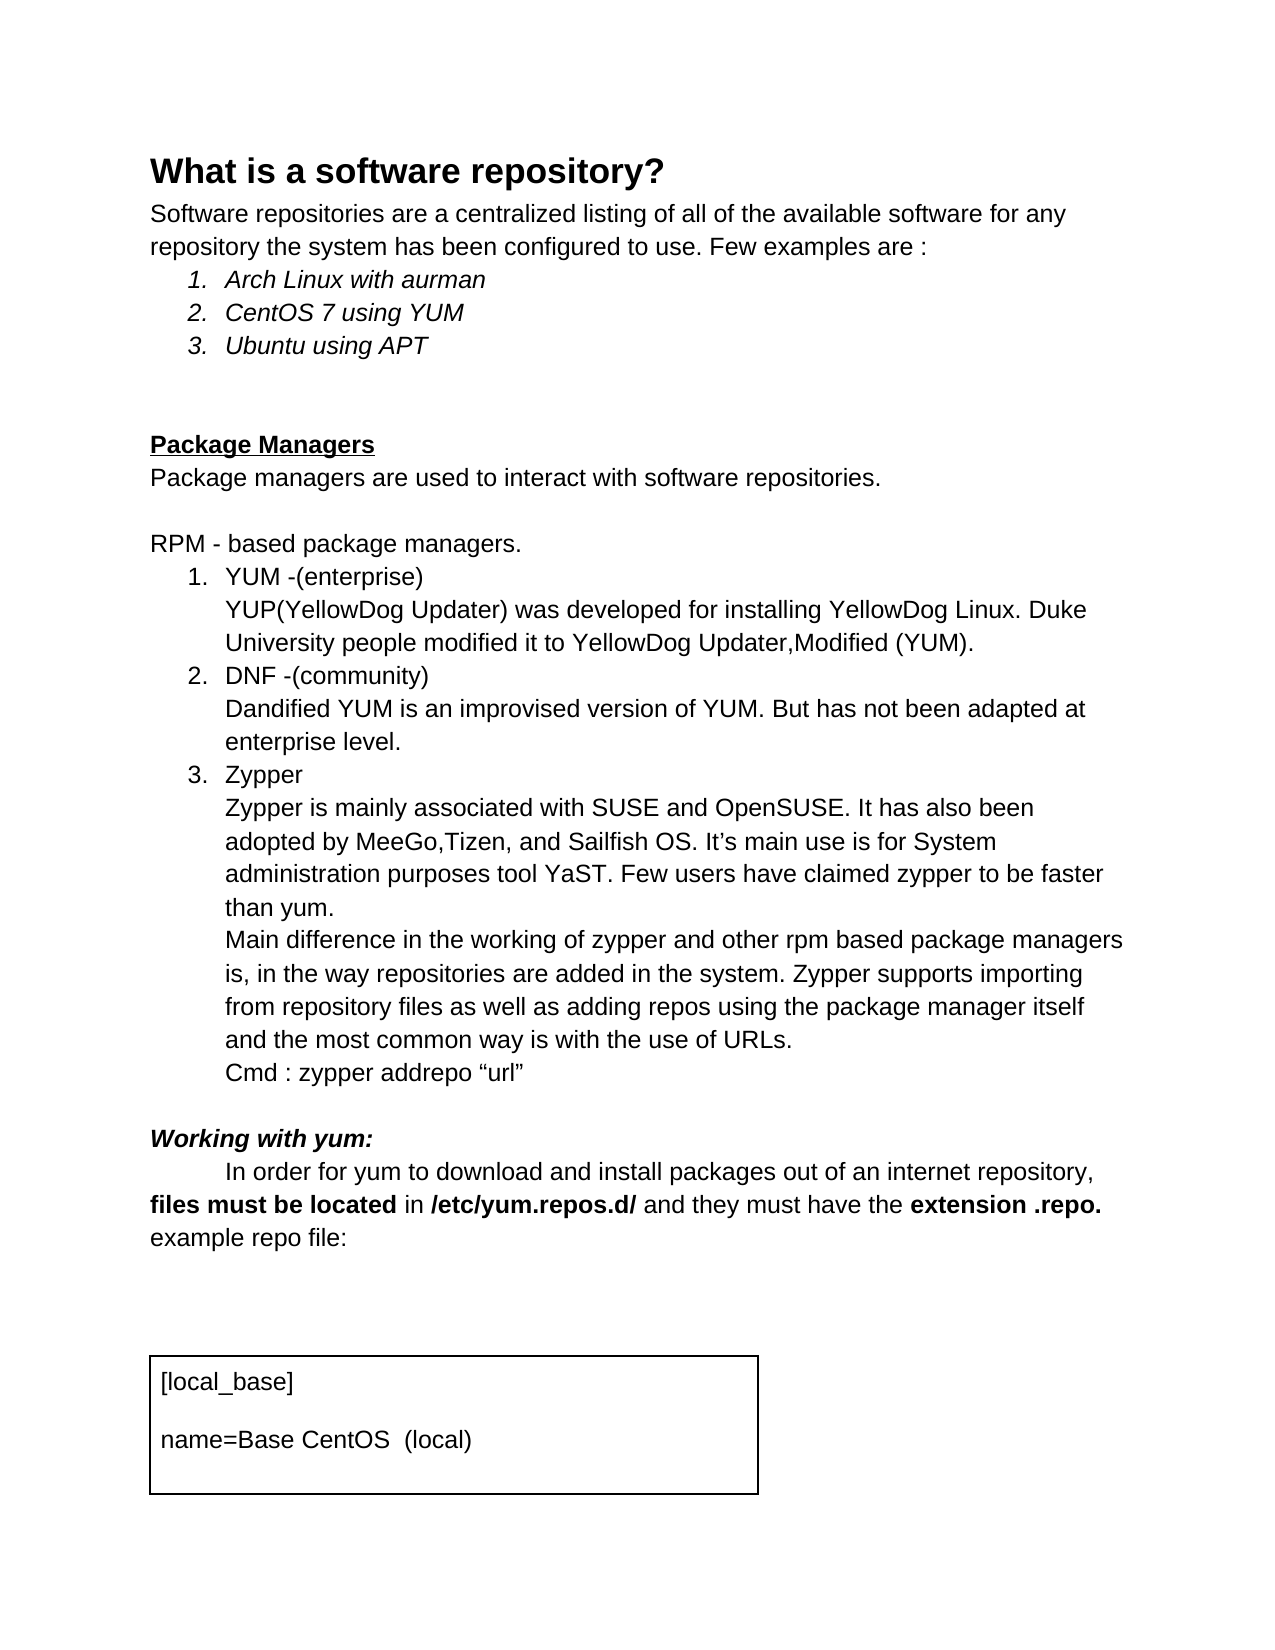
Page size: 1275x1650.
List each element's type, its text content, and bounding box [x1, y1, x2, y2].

text Zypper is mainly associated with SUSE and OpenSUSE. It has also been adopted by MeeGo,Tizen, and Sailfish OS. It’s main use is for System administration purposes tool YaST. Few users have claimed zypper to be faster than yum. [225, 793, 1125, 921]
table_header [local_base] name=Base CentOS (local) [151, 1357, 757, 1493]
list CentOS 7 using YUM [187, 298, 1125, 327]
list Arch Linux with aurman [187, 265, 1125, 294]
text RPM - based package managers. [150, 529, 1125, 558]
text YUP(YellowDog Updater) was developed for installing YellowDog Linux. Duke University people modified it to YellowDog Updater,Modified (YUM). [225, 595, 1125, 657]
text Main difference in the working of zypper and other rpm based package managers is, in the way repositories are added in the system. Zypper supports importing from repository files as well as adding repos using the package manager itself and the most common way is with the use of URLs. [225, 926, 1125, 1053]
list DNF -(community) [187, 661, 1125, 690]
list YUM -(enterprise) [187, 562, 1125, 591]
text Dandified YUM is an improvised version of YUM. But has not been adapted at enterprise level. [225, 694, 1125, 756]
text Package managers are used to interact with software repositories. [150, 463, 1125, 492]
text example repo file: [150, 1223, 1125, 1251]
text Software repositories are a centralized listing of all of the available software for any repository the system has been configured to use. Few examples are : [150, 199, 1125, 261]
text Package Managers [150, 430, 1125, 459]
text Working with yum: [150, 1124, 1125, 1152]
list Zypper [187, 760, 1125, 789]
text In order for yum to download and install packages out of an internet repository, files must be located in /etc/yum.repos.d/ and they must have the extension .repo. [150, 1157, 1125, 1218]
text Cmd : zypper addrepo “url” [225, 1058, 1125, 1086]
list Ubuntu using APT [187, 331, 1125, 360]
subtitle What is a software repository? [150, 150, 1125, 191]
